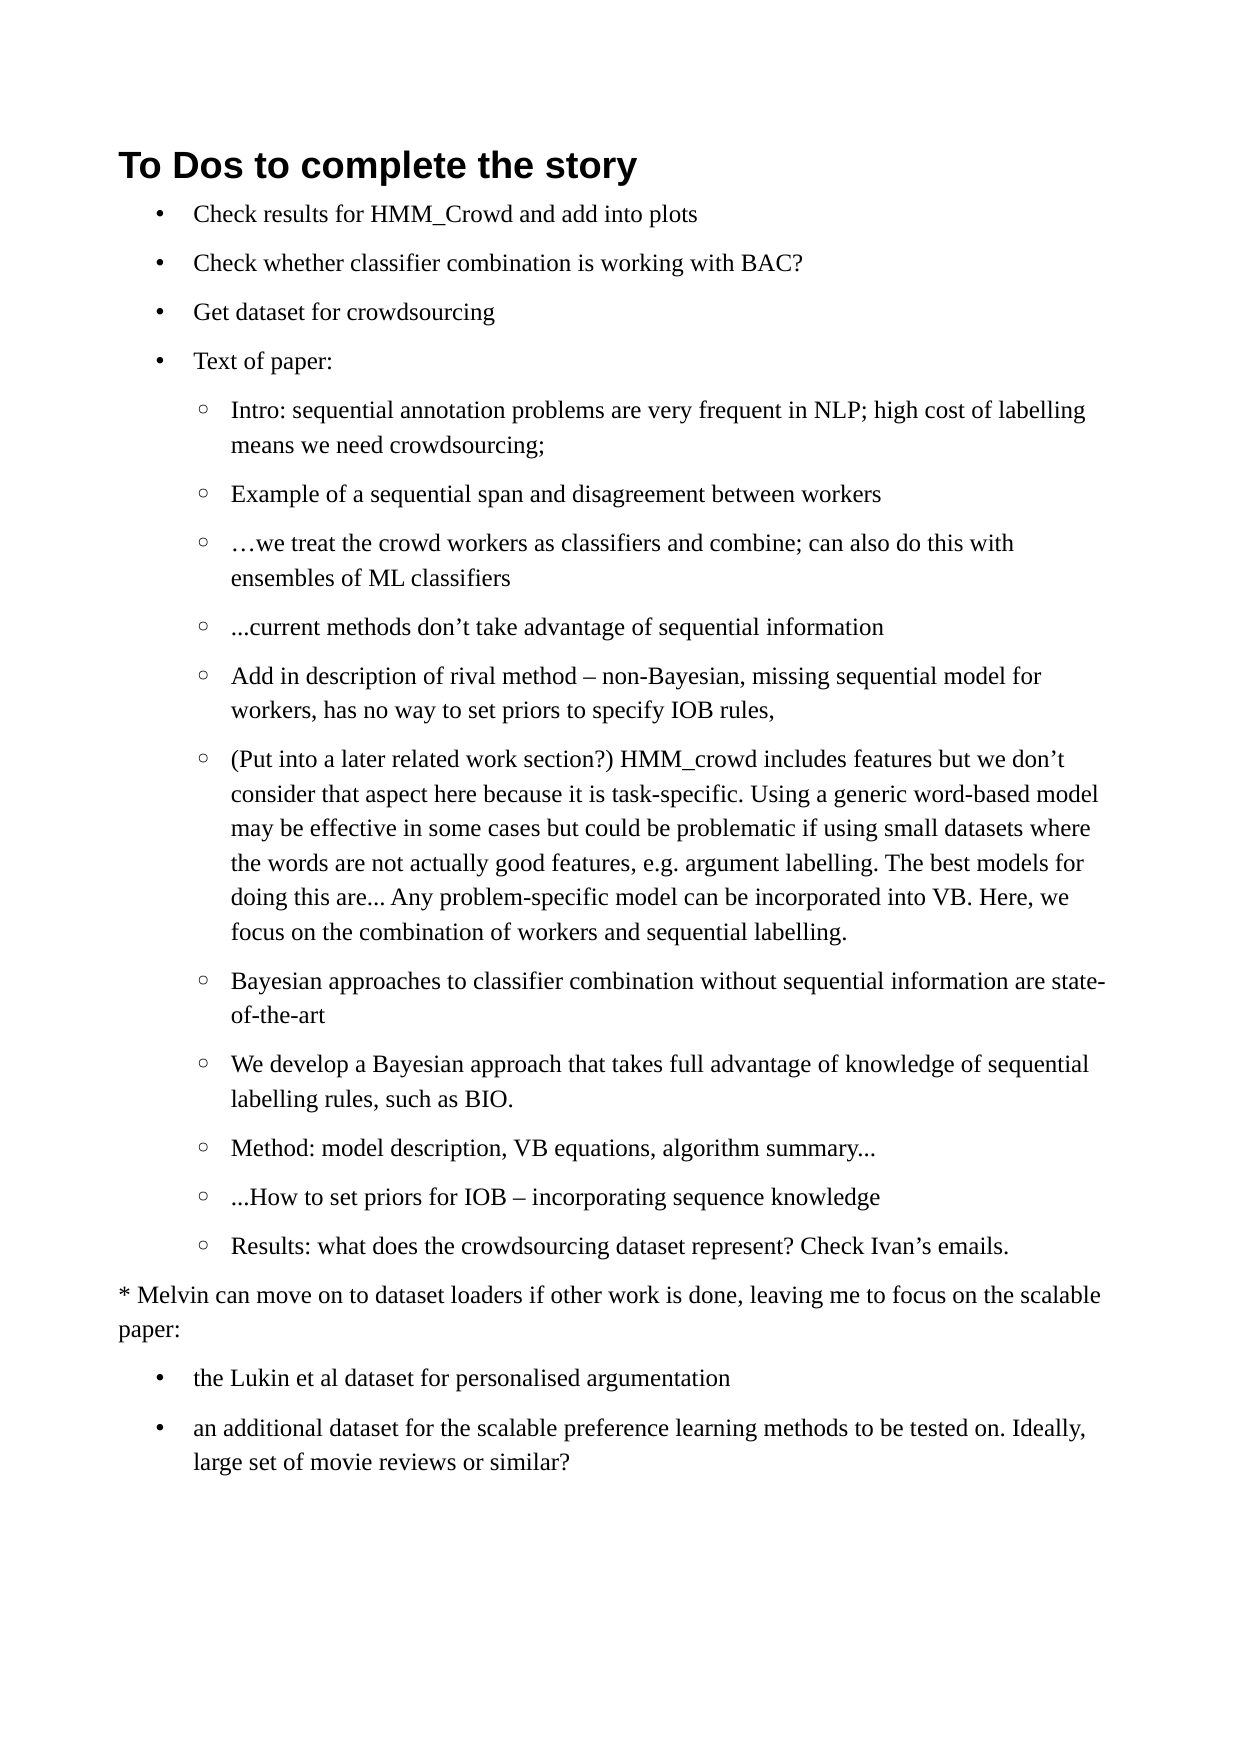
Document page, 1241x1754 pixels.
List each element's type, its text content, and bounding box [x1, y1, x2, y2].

list ...How to set priors for IOB – incorporating sequence knowledge [193, 1182, 1122, 1211]
list Example of a sequential span and disagreement between workers [193, 479, 1122, 508]
list …we treat the crowd workers as classifiers and combine; can also do this with ensembles of ML classifiers [193, 528, 1122, 591]
list Intro: sequential annotation problems are very frequent in NLP; high cost of labelling means we need crowdsourcing; [193, 396, 1122, 459]
list Check whether classifier combination is working with BAC? [156, 248, 1122, 277]
list Method: model description, VB equations, algorithm summary... [193, 1133, 1122, 1162]
list ...current methods don’t take advantage of sequential information [193, 612, 1122, 640]
list Check results for HMM_Crowd and add into plots [156, 199, 1122, 228]
list an additional dataset for the scalable preference learning methods to be tested on. Ideally, large set of movie reviews or similar? [156, 1413, 1122, 1476]
list Get dataset for crowdsourcing [156, 297, 1122, 326]
list We develop a Bayesian approach that takes full advantage of knowledge of sequential labelling rules, such as BIO. [193, 1049, 1122, 1112]
list Results: what does the crowdsourcing dataset represent? Check Ivan’s emails. [193, 1231, 1122, 1260]
list (Put into a later related work section?) HMM_crowd includes features but we don’t consider that aspect here because it is task-specific. Using a generic word-based model may be effective in some cases but could be problematic if using small datasets where the words are not actually good features, e.g. argument labelling. The best models for doing this are... Any problem-specific model can be incorporated into VB. Here, we focus on the combination of workers and sequential labelling. [193, 744, 1122, 945]
text * Melvin can move on to dataset loaders if other work is done, leaving me to focus on the scalable paper: [118, 1280, 1122, 1343]
list the Lukin et al dataset for personalised argumentation [156, 1363, 1122, 1392]
list Bayesian approaches to classifier combination without sequential information are state-of-the-art [193, 966, 1122, 1029]
list Add in description of rival method – non-Bayesian, missing sequential model for workers, has no way to set priors to specify IOB rules, [193, 661, 1122, 724]
subtitle To Dos to complete the story [118, 143, 1122, 187]
list Text of paper: [156, 346, 1122, 375]
